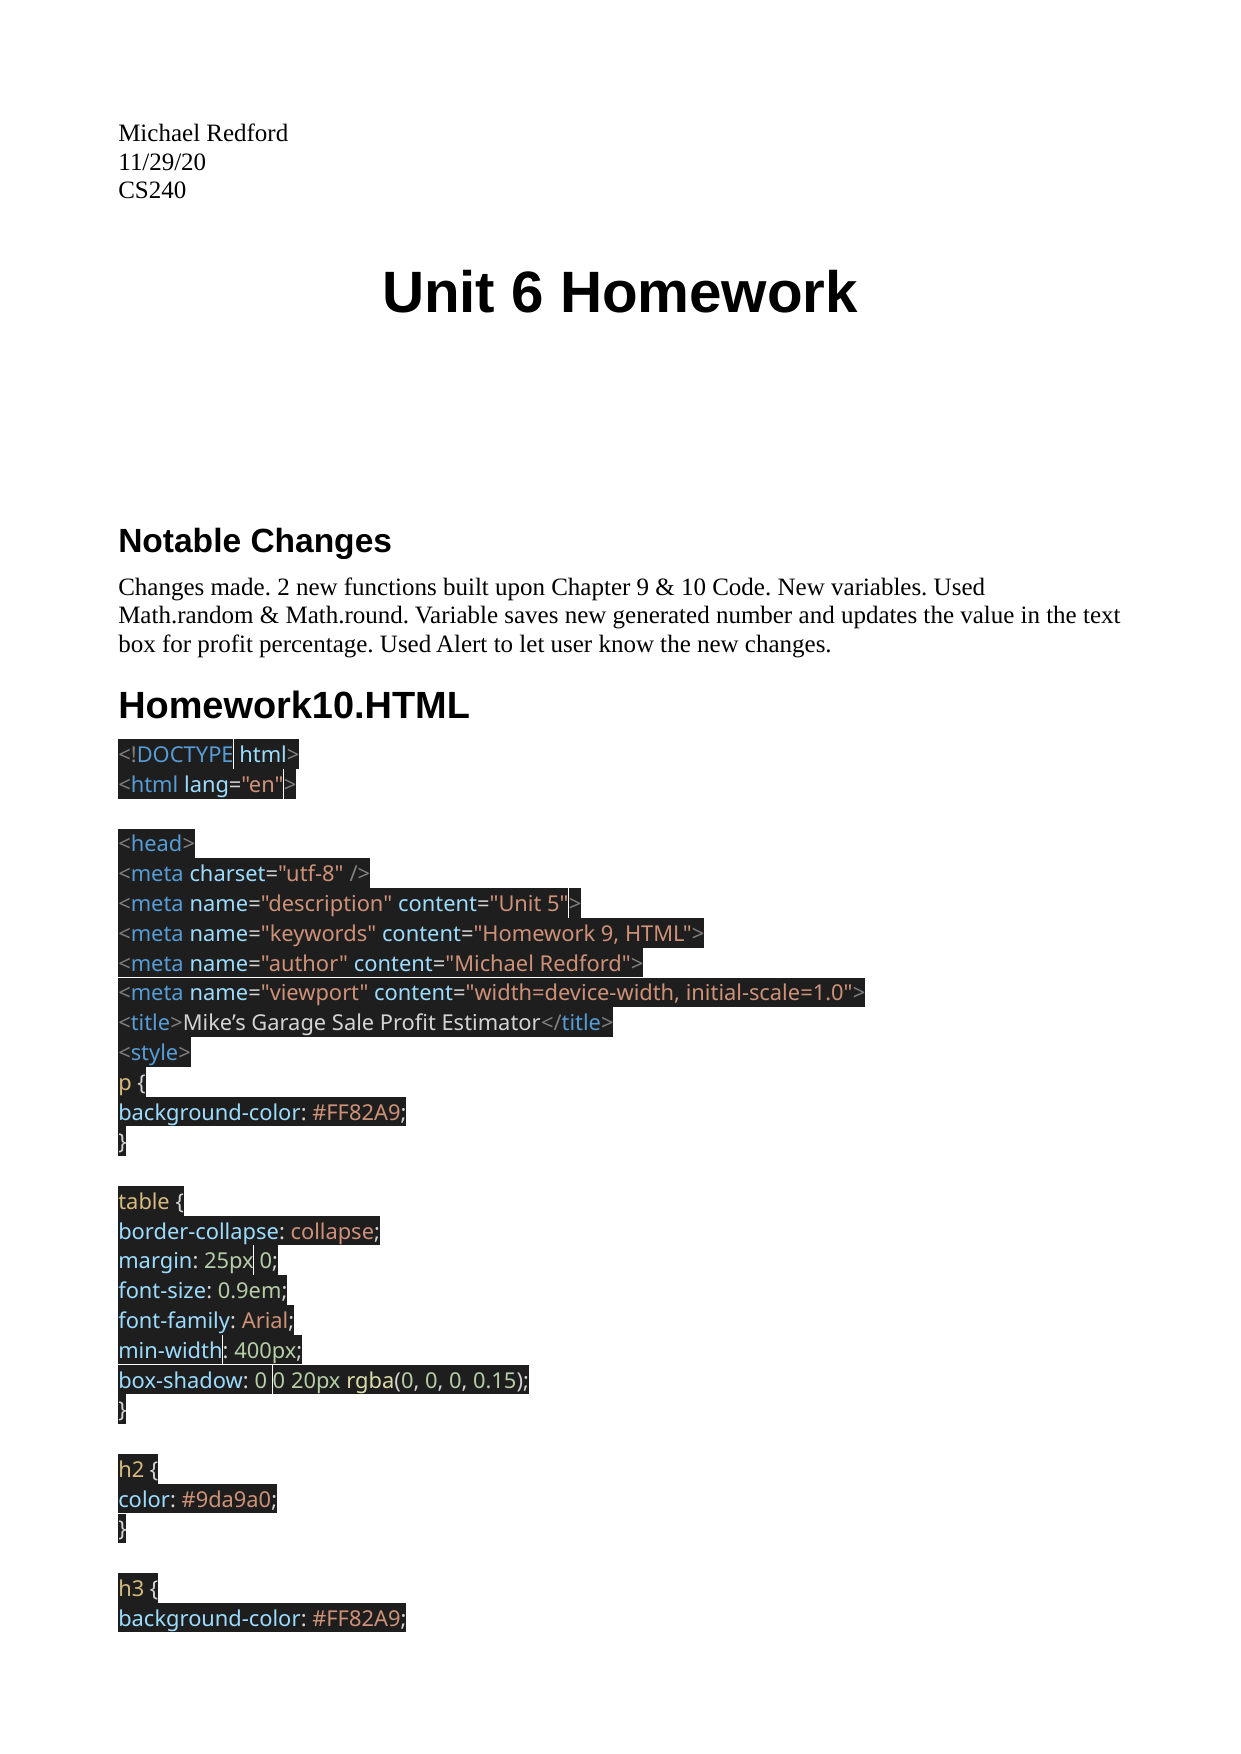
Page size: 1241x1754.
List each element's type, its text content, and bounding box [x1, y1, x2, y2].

text <meta name="description" content="Unit 5"> [118, 888, 1122, 918]
text background-color: #FF82A9; [118, 1603, 1122, 1632]
text } [118, 1394, 1122, 1424]
subtitle Homework10.HTML [118, 683, 1122, 727]
text <style> [118, 1037, 1122, 1067]
text <meta charset="utf-8" /> [118, 858, 1122, 888]
text border-collapse: collapse; [118, 1216, 1122, 1245]
text } [118, 1513, 1122, 1543]
text font-size: 0.9em; [118, 1275, 1122, 1305]
text <meta name="keywords" content="Homework 9, HTML"> [118, 918, 1122, 948]
text 11/29/20 [118, 147, 1122, 176]
text Changes made. 2 new functions built upon Chapter 9 & 10 Code. New variables. Used Math.random & Math.round. Variable saves new generated number and updates the value in the text box for profit percentage. Used Alert to let user know the new changes. [118, 572, 1122, 658]
text <html lang="en"> [118, 769, 1122, 799]
text margin: 25px 0; [118, 1245, 1122, 1275]
text background-color: #FF82A9; [118, 1097, 1122, 1126]
text font-family: Arial; [118, 1305, 1122, 1335]
text CS240 [118, 176, 1122, 204]
text h3 { [118, 1573, 1122, 1603]
text p { [118, 1067, 1122, 1097]
text } [118, 1126, 1122, 1156]
text <meta name="author" content="Michael Redford"> [118, 948, 1122, 977]
subtitle Notable Changes [118, 521, 1122, 559]
text box-shadow: 0 0 20px rgba(0, 0, 0, 0.15); [118, 1364, 1122, 1394]
text <head> [118, 828, 1122, 858]
title Unit 6 Homework [118, 258, 1122, 325]
text <title>Mike’s Garage Sale Profit Estimator</title> [118, 1007, 1122, 1037]
text table { [118, 1186, 1122, 1216]
text min-width: 400px; [118, 1335, 1122, 1364]
text color: #9da9a0; [118, 1484, 1122, 1513]
text h2 { [118, 1454, 1122, 1484]
text <!DOCTYPE html> [118, 739, 1122, 769]
text Michael Redford [118, 118, 1122, 147]
text <meta name="viewport" content="width=device-width, initial-scale=1.0"> [118, 977, 1122, 1007]
